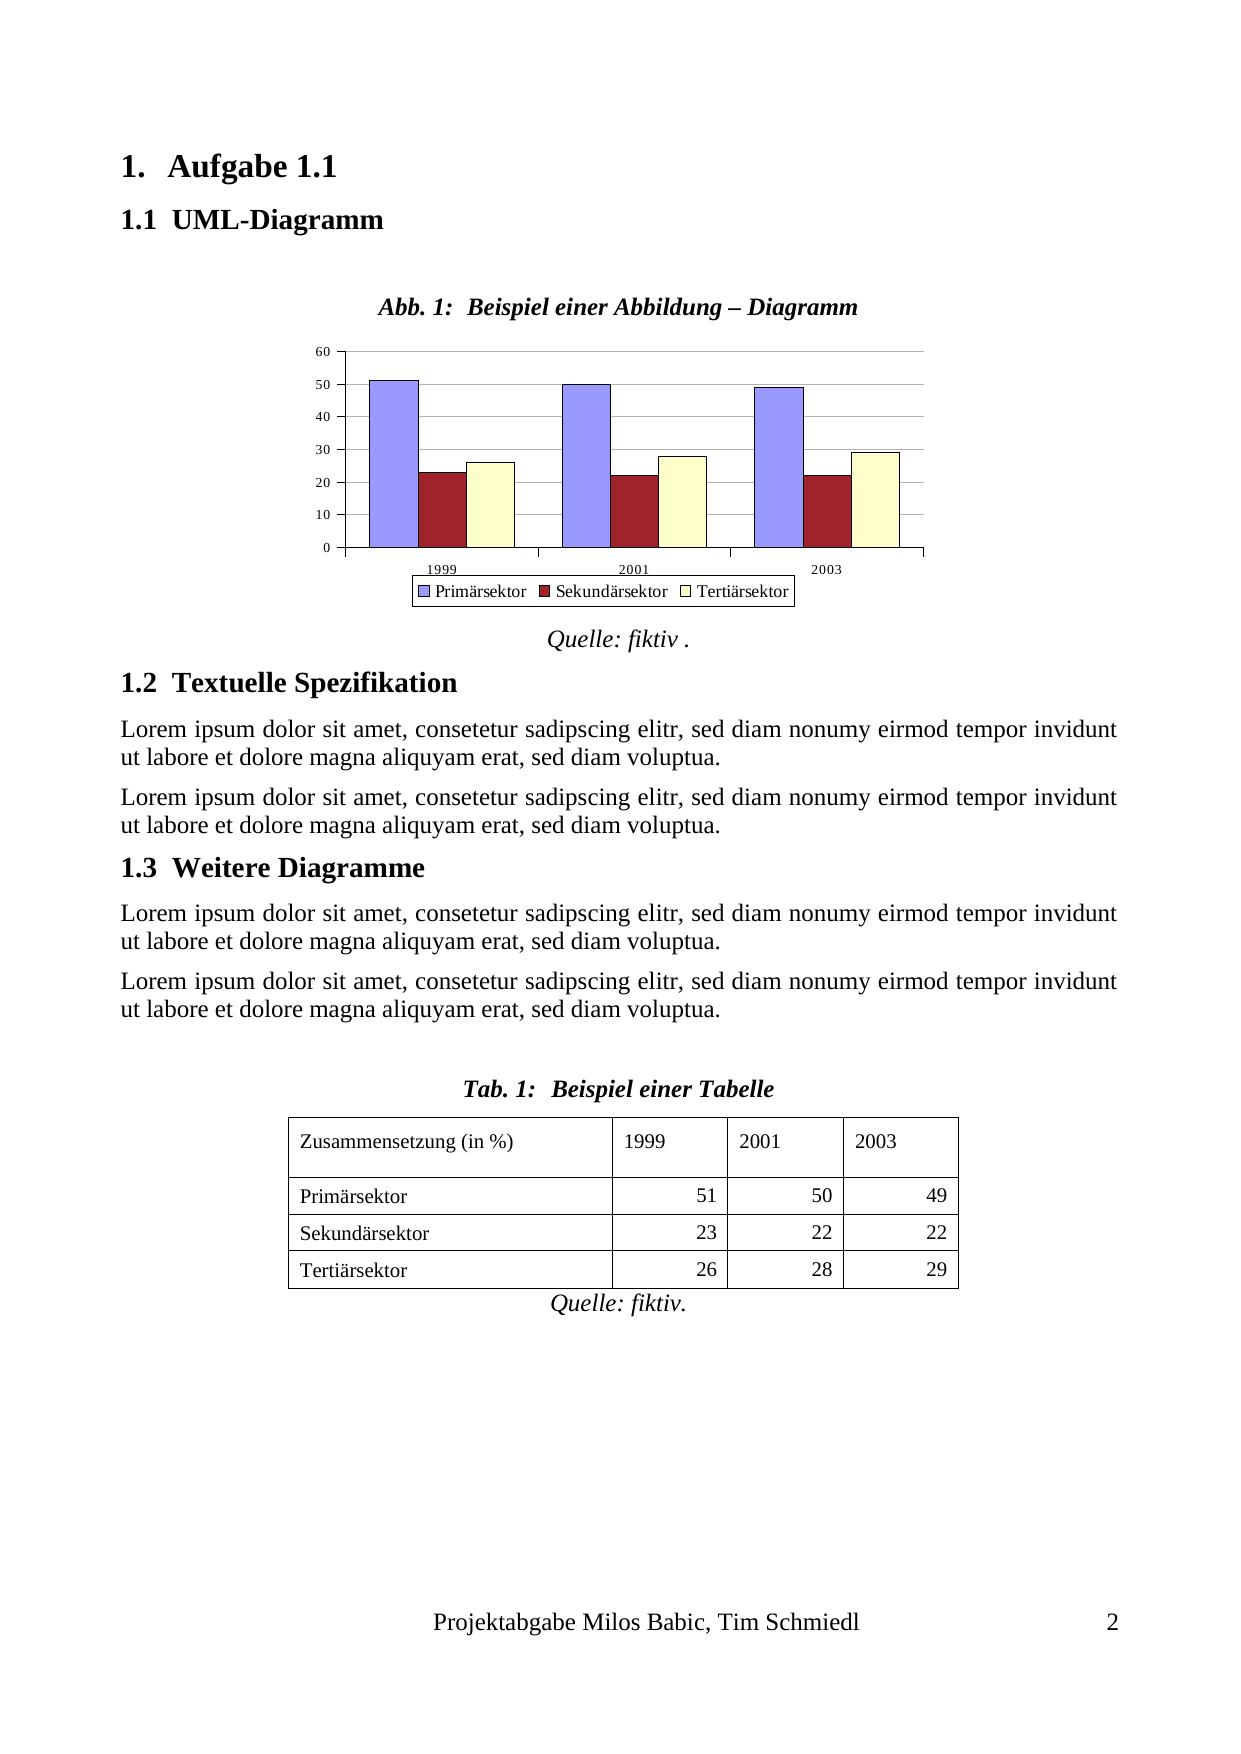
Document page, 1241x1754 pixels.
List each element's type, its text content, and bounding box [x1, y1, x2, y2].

table_cell 23 [613, 1215, 727, 1250]
table_cell 26 [613, 1251, 727, 1288]
table_header 2003 [844, 1118, 958, 1177]
subtitle Textuelle Spezifikation [120, 667, 1119, 699]
subtitle Weitere Diagramme [120, 851, 1119, 883]
text Quelle: fiktiv. [120, 1289, 1119, 1317]
text Quelle: fiktiv . [120, 625, 1119, 653]
text Lorem ipsum dolor sit amet, consetetur sadipscing elitr, sed diam nonumy eirmod tempor invidunt ut labore et dolore magna aliquyam erat, sed diam voluptua. [120, 783, 1119, 839]
text Lorem ipsum dolor sit amet, consetetur sadipscing elitr, sed diam nonumy eirmod tempor invidunt ut labore et dolore magna aliquyam erat, sed diam voluptua. [120, 967, 1119, 1023]
table_cell 50 [728, 1178, 843, 1214]
list Beispiel einer Tabelle [120, 1076, 1119, 1103]
table_cell Primärsektor [289, 1178, 612, 1214]
subtitle UML-Diagramm [120, 203, 1119, 235]
table_cell 22 [844, 1215, 958, 1250]
table_header Zusammensetzung (in %) [289, 1118, 612, 1177]
subtitle Aufgabe 1.1 [120, 148, 1119, 184]
table_cell 22 [728, 1215, 843, 1250]
text Lorem ipsum dolor sit amet, consetetur sadipscing elitr, sed diam nonumy eirmod tempor invidunt ut labore et dolore magna aliquyam erat, sed diam voluptua. [120, 899, 1119, 955]
list Beispiel einer Abbildung – Diagramm [120, 293, 1119, 321]
table_cell 51 [613, 1178, 727, 1214]
table_header 1999 [613, 1118, 727, 1177]
table_cell Sekundärsektor [289, 1215, 612, 1250]
table_cell 29 [844, 1251, 958, 1288]
table_cell Tertiärsektor [289, 1251, 612, 1288]
table_cell 49 [844, 1178, 958, 1214]
text Lorem ipsum dolor sit amet, consetetur sadipscing elitr, sed diam nonumy eirmod tempor invidunt ut labore et dolore magna aliquyam erat, sed diam voluptua. [120, 715, 1119, 771]
table_cell 28 [728, 1251, 843, 1288]
table_header 2001 [728, 1118, 843, 1177]
